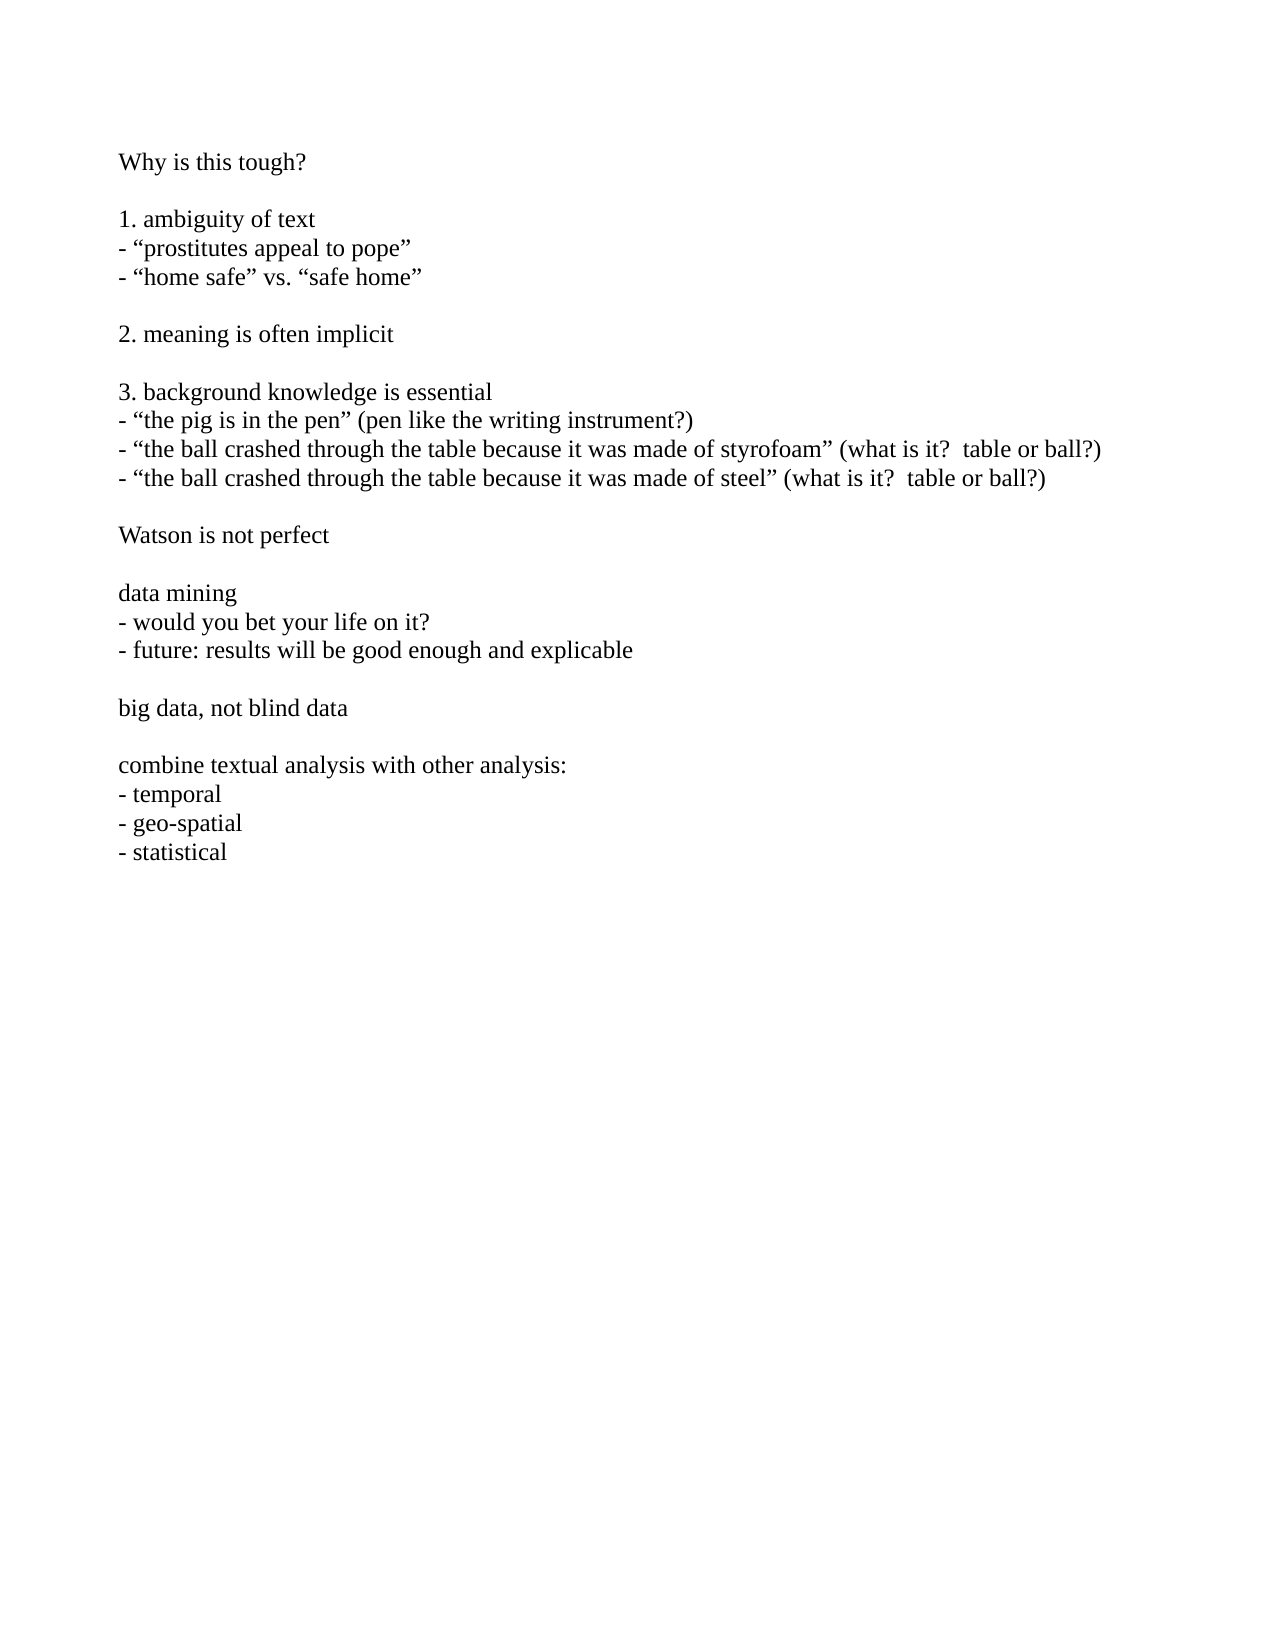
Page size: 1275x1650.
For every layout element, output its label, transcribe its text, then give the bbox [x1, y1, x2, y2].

text - statistical [118, 837, 1157, 866]
text 2. meaning is often implicit [118, 319, 1157, 348]
text big data, not blind data [118, 693, 1157, 722]
text - geo-spatial [118, 808, 1157, 837]
text data mining [118, 578, 1157, 607]
text 3. background knowledge is essential [118, 377, 1157, 406]
text - “home safe” vs. “safe home” [118, 262, 1157, 291]
text - would you bet your life on it? [118, 607, 1157, 636]
text combine textual analysis with other analysis: [118, 751, 1157, 779]
text - “the ball crashed through the table because it was made of steel” (what is it? table or ball?) [118, 463, 1157, 492]
text - “the pig is in the pen” (pen like the writing instrument?) [118, 406, 1157, 434]
text Watson is not perfect [118, 521, 1157, 549]
text 1. ambiguity of text [118, 204, 1157, 233]
text - “prostitutes appeal to pope” [118, 233, 1157, 262]
text - “the ball crashed through the table because it was made of styrofoam” (what is it? table or ball?) [118, 434, 1157, 463]
text - temporal [118, 779, 1157, 808]
text Why is this tough? [118, 147, 1157, 176]
text - future: results will be good enough and explicable [118, 636, 1157, 664]
